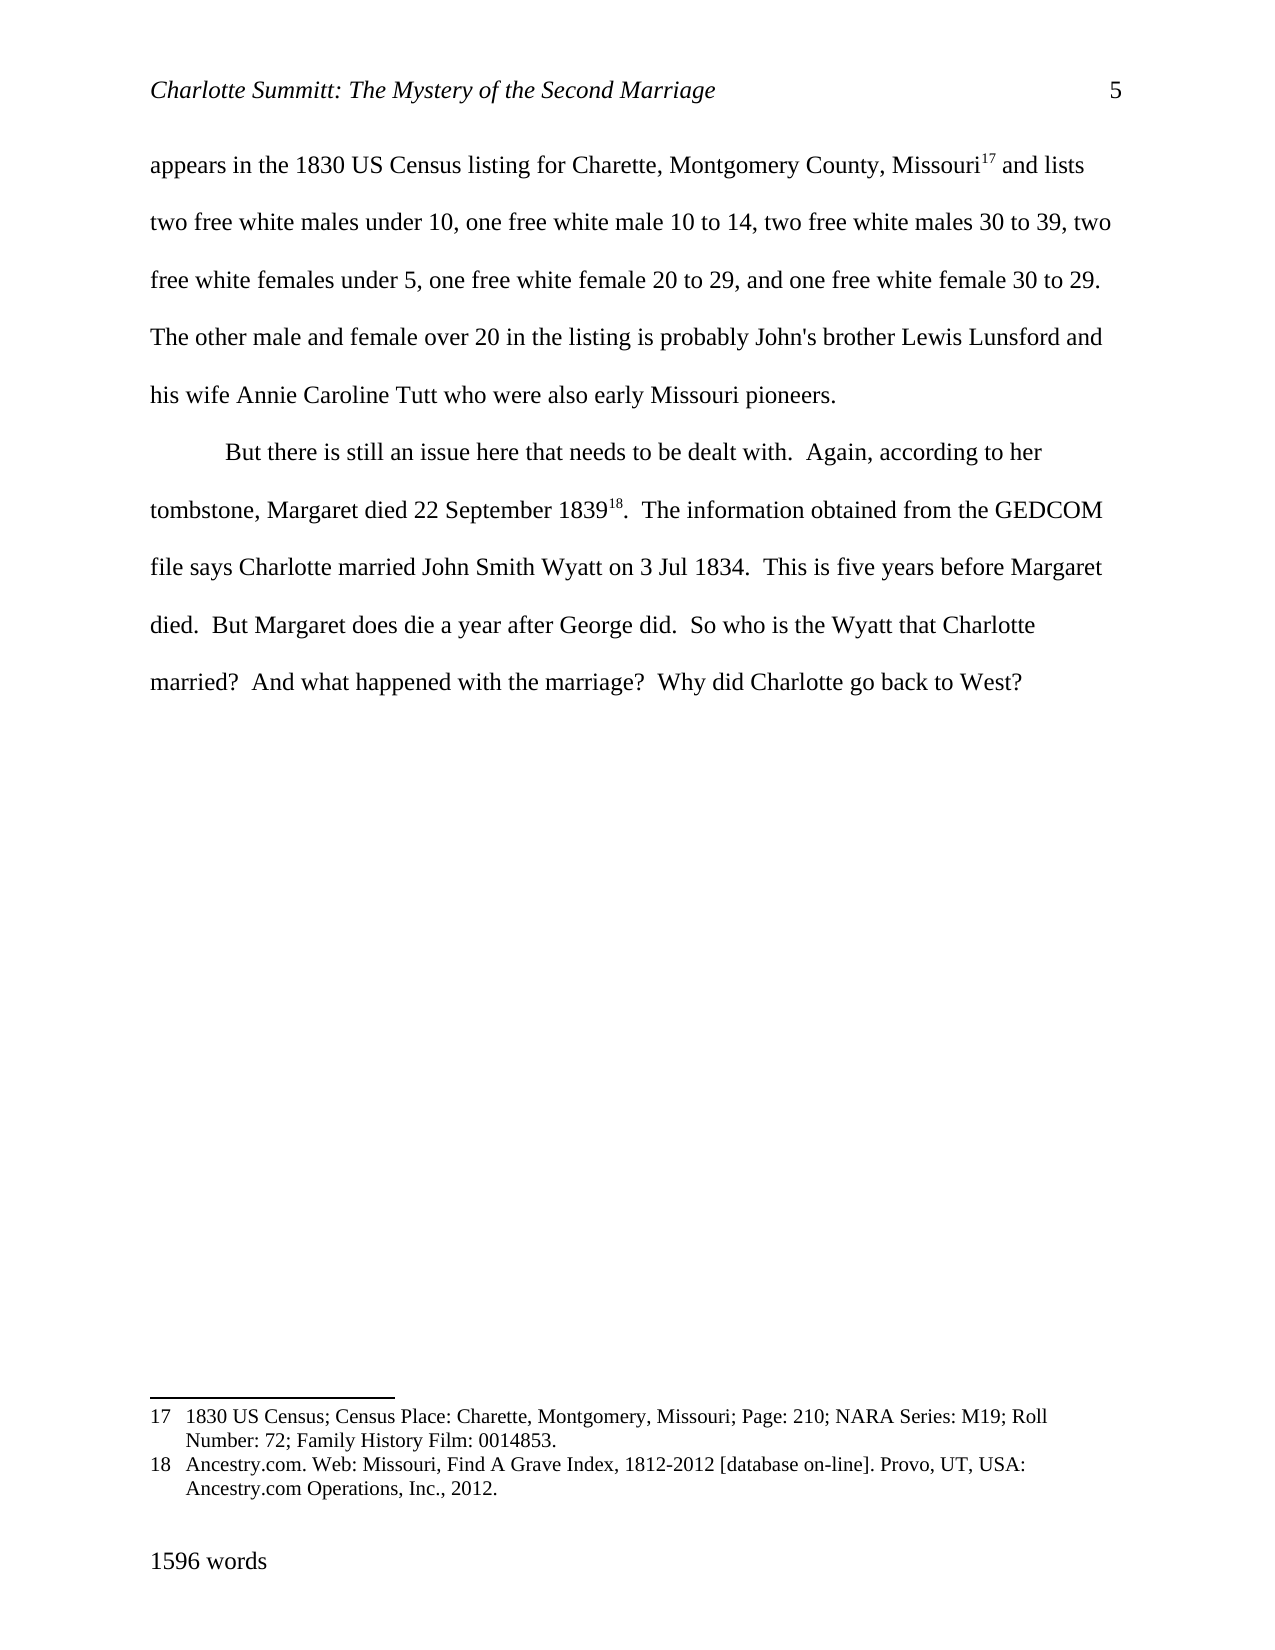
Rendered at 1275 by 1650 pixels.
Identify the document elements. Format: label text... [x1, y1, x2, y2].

text Ancestry.com. Web: Missouri, Find A Grave Index, 1812-2012 [database on-line]. Provo, UT, USA: Ancestry.com Operations, Inc., 2012. [150, 1452, 1125, 1500]
text 1830 US Census; Census Place: Charette, Montgomery, Missouri; Page: 210; NARA Series: M19; Roll Number: 72; Family History Film: 0014853. [150, 1404, 1125, 1452]
text appears in the 1830 US Census listing for Charette, Montgomery County, Missouri and lists two free white males under 10, one free white male 10 to 14, two free white males 30 to 39, two free white females under 5, one free white female 20 to 29, and one free white female 30 to 29. The other male and female over 20 in the listing is probably John's brother Lewis Lunsford and his wife Annie Caroline Tutt who were also early Missouri pioneers. [150, 150, 1125, 409]
text But there is still an issue here that needs to be dealt with. Again, according to her tombstone, Margaret died 22 September 1839. The information obtained from the GEDCOM file says Charlotte married John Smith Wyatt on 3 Jul 1834. This is five years before Margaret died. But Margaret does die a year after George did. So who is the Wyatt that Charlotte married? And what happened with the marriage? Why did Charlotte go back to West? [150, 437, 1125, 696]
